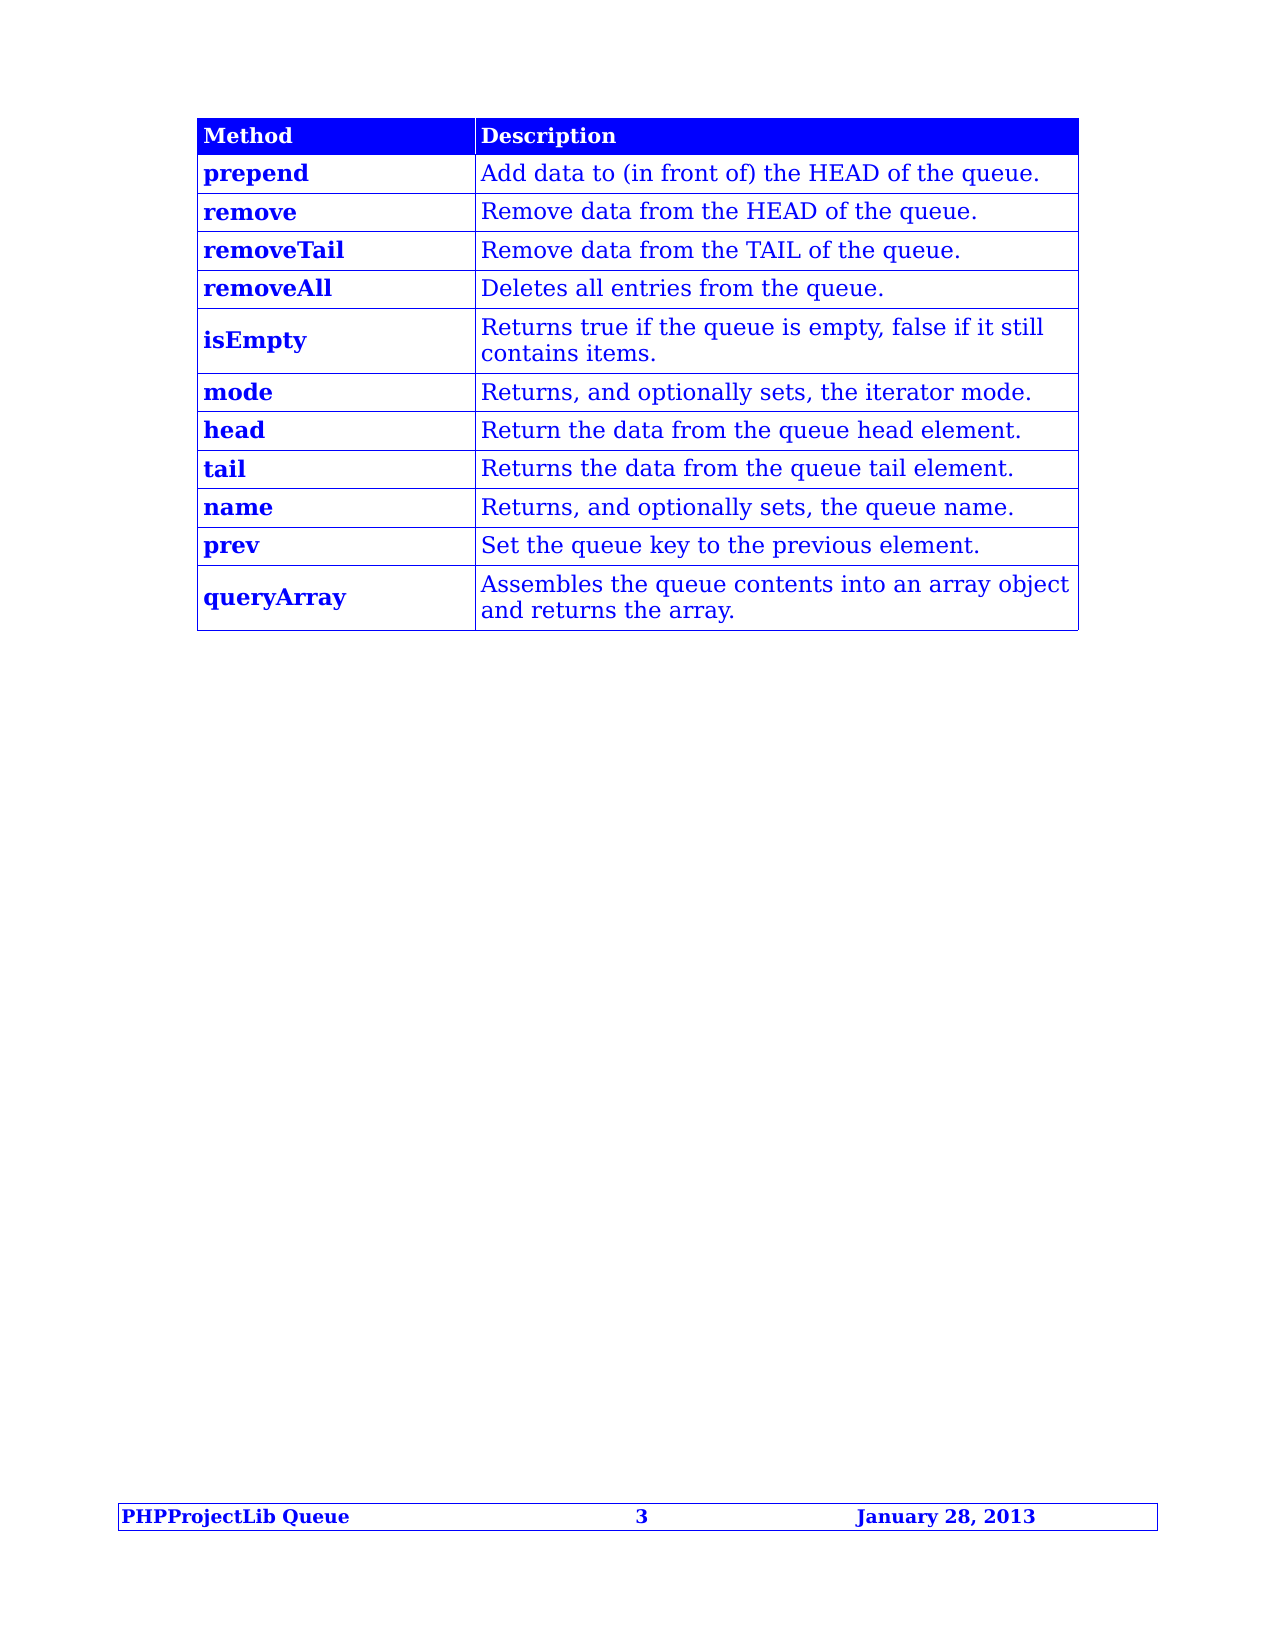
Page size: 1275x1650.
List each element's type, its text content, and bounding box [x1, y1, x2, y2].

table_cell Assembles the queue contents into an array object and returns the array. [476, 566, 1078, 630]
table_cell Returns true if the queue is empty, false if it still contains items. [476, 309, 1078, 373]
table_cell remove [198, 194, 475, 231]
table_cell Set the queue key to the previous element. [476, 528, 1078, 565]
table_cell head [198, 412, 475, 450]
table_cell name [198, 489, 475, 527]
table_cell Remove data from the TAIL of the queue. [476, 232, 1078, 269]
table_header Method [198, 119, 475, 154]
table_cell Returns, and optionally sets, the queue name. [476, 489, 1078, 527]
table_cell Deletes all entries from the queue. [476, 271, 1078, 308]
table_cell mode [198, 374, 475, 411]
table_cell prev [198, 528, 475, 565]
table_cell Remove data from the HEAD of the queue. [476, 194, 1078, 231]
table_header Description [476, 119, 1078, 154]
table_cell removeAll [198, 271, 475, 308]
table_cell isEmpty [198, 309, 475, 373]
table_cell Returns, and optionally sets, the iterator mode. [476, 374, 1078, 411]
table_cell Returns the data from the queue tail element. [476, 451, 1078, 488]
table_cell prepend [198, 155, 475, 193]
table_cell tail [198, 451, 475, 488]
table_cell removeTail [198, 232, 475, 269]
table_cell Return the data from the queue head element. [476, 412, 1078, 450]
table_cell Add data to (in front of) the HEAD of the queue. [476, 155, 1078, 193]
table_cell queryArray [198, 566, 475, 630]
